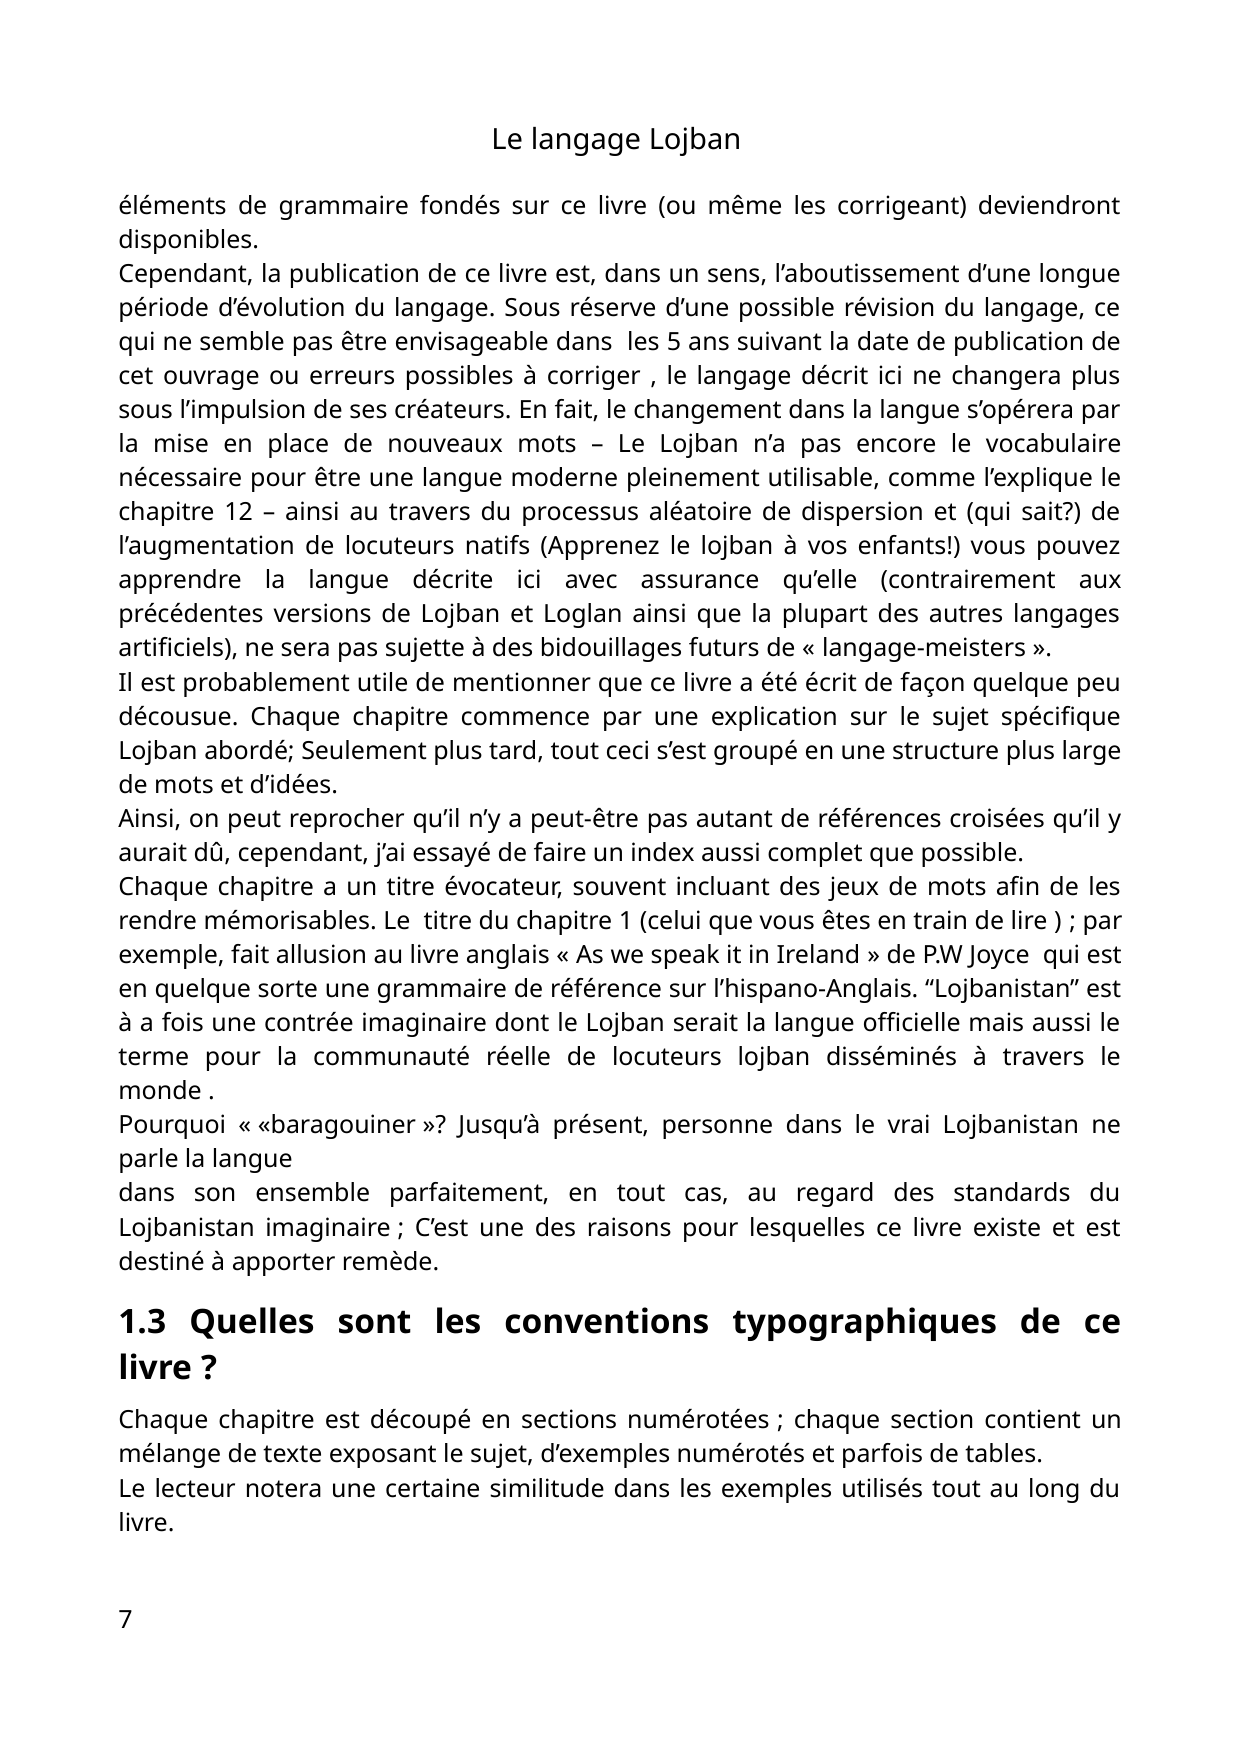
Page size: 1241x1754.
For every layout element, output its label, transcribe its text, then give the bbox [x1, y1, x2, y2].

text Chaque chapitre est découpé en sections numérotées ; chaque section contient un mélange de texte exposant le sujet, d’exemples numérotés et parfois de tables. [118, 1402, 1122, 1470]
text éléments de grammaire fondés sur ce livre (ou même les corrigeant) deviendront disponibles. [118, 187, 1122, 255]
text Ainsi, on peut reprocher qu’il n’y a peut-être pas autant de références croisées qu’il y aurait dû, cependant, j’ai essayé de faire un index aussi complet que possible. [118, 800, 1122, 868]
text Chaque chapitre a un titre évocateur, souvent incluant des jeux de mots afin de les rendre mémorisables. Le titre du chapitre 1 (celui que vous êtes en train de lire ) ; par exemple, fait allusion au livre anglais « As we speak it in Ireland » de P.W Joyce qui est en quelque sorte une grammaire de référence sur l’hispano-Anglais. “Lojbanistan” est à a fois une contrée imaginaire dont le Lojban serait la langue officielle mais aussi le terme pour la communauté réelle de locuteurs lojban disséminés à travers le monde . [118, 868, 1122, 1107]
text dans son ensemble parfaitement, en tout cas, au regard des standards du Lojbanistan imaginaire ; C’est une des raisons pour lesquelles ce livre existe et est destiné à apporter remède. [118, 1175, 1122, 1277]
text Il est probablement utile de mentionner que ce livre a été écrit de façon quelque peu décousue. Chaque chapitre commence par une explication sur le sujet spécifique Lojban abordé; Seulement plus tard, tout ceci s’est groupé en une structure plus large de mots et d’idées. [118, 664, 1122, 800]
text Cependant, la publication de ce livre est, dans un sens, l’aboutissement d’une longue période d’évolution du langage. Sous réserve d’une possible révision du langage, ce qui ne semble pas être envisageable dans les 5 ans suivant la date de publication de cet ouvrage ou erreurs possibles à corriger , le langage décrit ici ne changera plus sous l’impulsion de ses créateurs. En fait, le changement dans la langue s’opérera par la mise en place de nouveaux mots – Le Lojban n’a pas encore le vocabulaire nécessaire pour être une langue moderne pleinement utilisable, comme l’explique le chapitre 12 – ainsi au travers du processus aléatoire de dispersion et (qui sait?) de l’augmentation de locuteurs natifs (Apprenez le lojban à vos enfants!) vous pouvez apprendre la langue décrite ici avec assurance qu’elle (contrairement aux précédentes versions de Lojban et Loglan ainsi que la plupart des autres langages artificiels), ne sera pas sujette à des bidouillages futurs de « langage-meisters ». [118, 255, 1122, 664]
text Le lecteur notera une certaine similitude dans les exemples utilisés tout au long du livre. [118, 1470, 1122, 1538]
text Pourquoi « «baragouiner »? Jusqu’à présent, personne dans le vrai Lojbanistan ne parle la langue [118, 1107, 1122, 1175]
subtitle 1.3 Quelles sont les conventions typographiques de ce livre ? [118, 1298, 1122, 1389]
